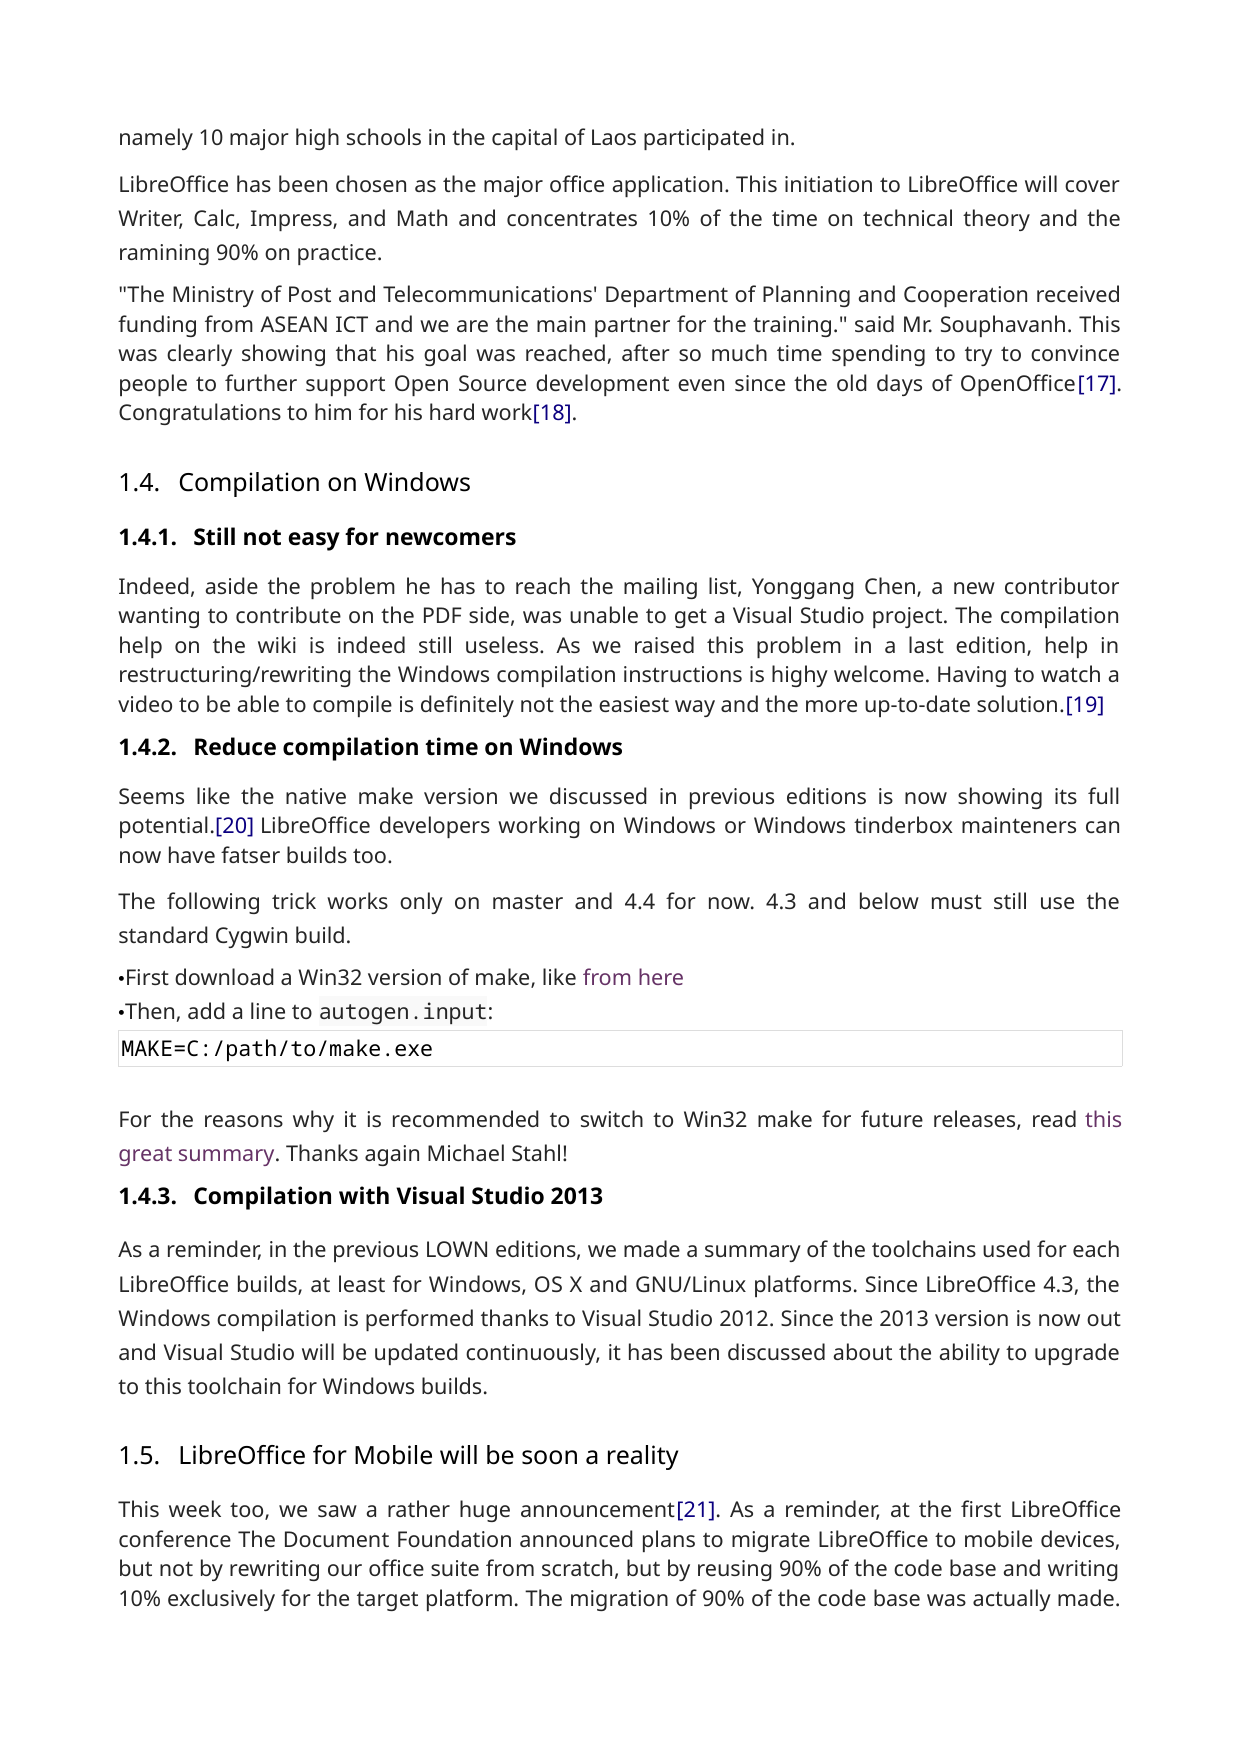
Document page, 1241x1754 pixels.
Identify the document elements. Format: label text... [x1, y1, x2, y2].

subtitle Still not easy for newcomers [118, 521, 1122, 552]
list First download a Win32 version of make, like from here [118, 962, 1122, 992]
subtitle Reduce compilation time on Windows [118, 731, 1122, 762]
text Seems like the native make version we discussed in previous editions is now showing its full potential.[20] LibreOffice developers working on Windows or Windows tinderbox mainteners can now have fatser builds too. [118, 781, 1122, 869]
text "The Ministry of Post and Telecommunications' Department of Planning and Cooperation received funding from ASEAN ICT and we are the main partner for the training." said Mr. Souphavanh. This was clearly showing that his goal was reached, after so much time spending to try to convince people to further support Open Source development even since the old days of OpenOffice[17]. Congratulations to him for his hard work[18]. [118, 279, 1122, 427]
text This week too, we saw a rather huge announcement[21]. As a reminder, at the first LibreOffice conference The Document Foundation announced plans to migrate LibreOffice to mobile devices, but not by rewriting our office suite from scratch, but by reusing 90% of the code base and writing 10% exclusively for the target platform. The migration of 90% of the code base was actually made. [118, 1495, 1122, 1613]
subtitle LibreOffice for Mobile will be soon a reality [118, 1438, 1122, 1472]
list Then, add a line to autogen.input: [118, 996, 1122, 1026]
subtitle Compilation with Visual Studio 2013 [118, 1180, 1122, 1211]
text LibreOffice has been chosen as the major office application. This initiation to LibreOffice will cover Writer, Calc, Impress, and Math and concentrates 10% of the time on technical theory and the ramining 90% on practice. [118, 165, 1122, 267]
text Indeed, aside the problem he has to reach the mailing list, Yonggang Chen, a new contributor wanting to contribute on the PDF side, was unable to get a Visual Studio project. The compilation help on the wiki is indeed still useless. As we raised this problem in a last edition, help in restructuring/rewriting the Windows compilation instructions is highy welcome. Having to watch a video to be able to compile is definitely not the easiest way and the more up-to-date solution.[19] [118, 571, 1122, 718]
text The following trick works only on master and 4.4 for now. 4.3 and below must still use the standard Cygwin build. [118, 882, 1122, 950]
text As a reminder, in the previous LOWN editions, we made a summary of the toolchains used for each LibreOffice builds, at least for Windows, OS X and GNU/Linux platforms. Since LibreOffice 4.3, the Windows compilation is performed thanks to Visual Studio 2012. Since the 2013 version is now out and Visual Studio will be updated continuously, it has been discussed about the ability to upgrade to this toolchain for Windows builds. [118, 1230, 1122, 1401]
subtitle Compilation on Windows [118, 464, 1122, 498]
text MAKE=C:/path/to/make.exe [119, 1031, 1122, 1066]
text For the reasons why it is recommended to switch to Win32 make for future releases, read this great summary. Thanks again Michael Stahl! [118, 1099, 1122, 1168]
text namely 10 major high schools in the capital of Laos participated in. [118, 118, 1122, 152]
